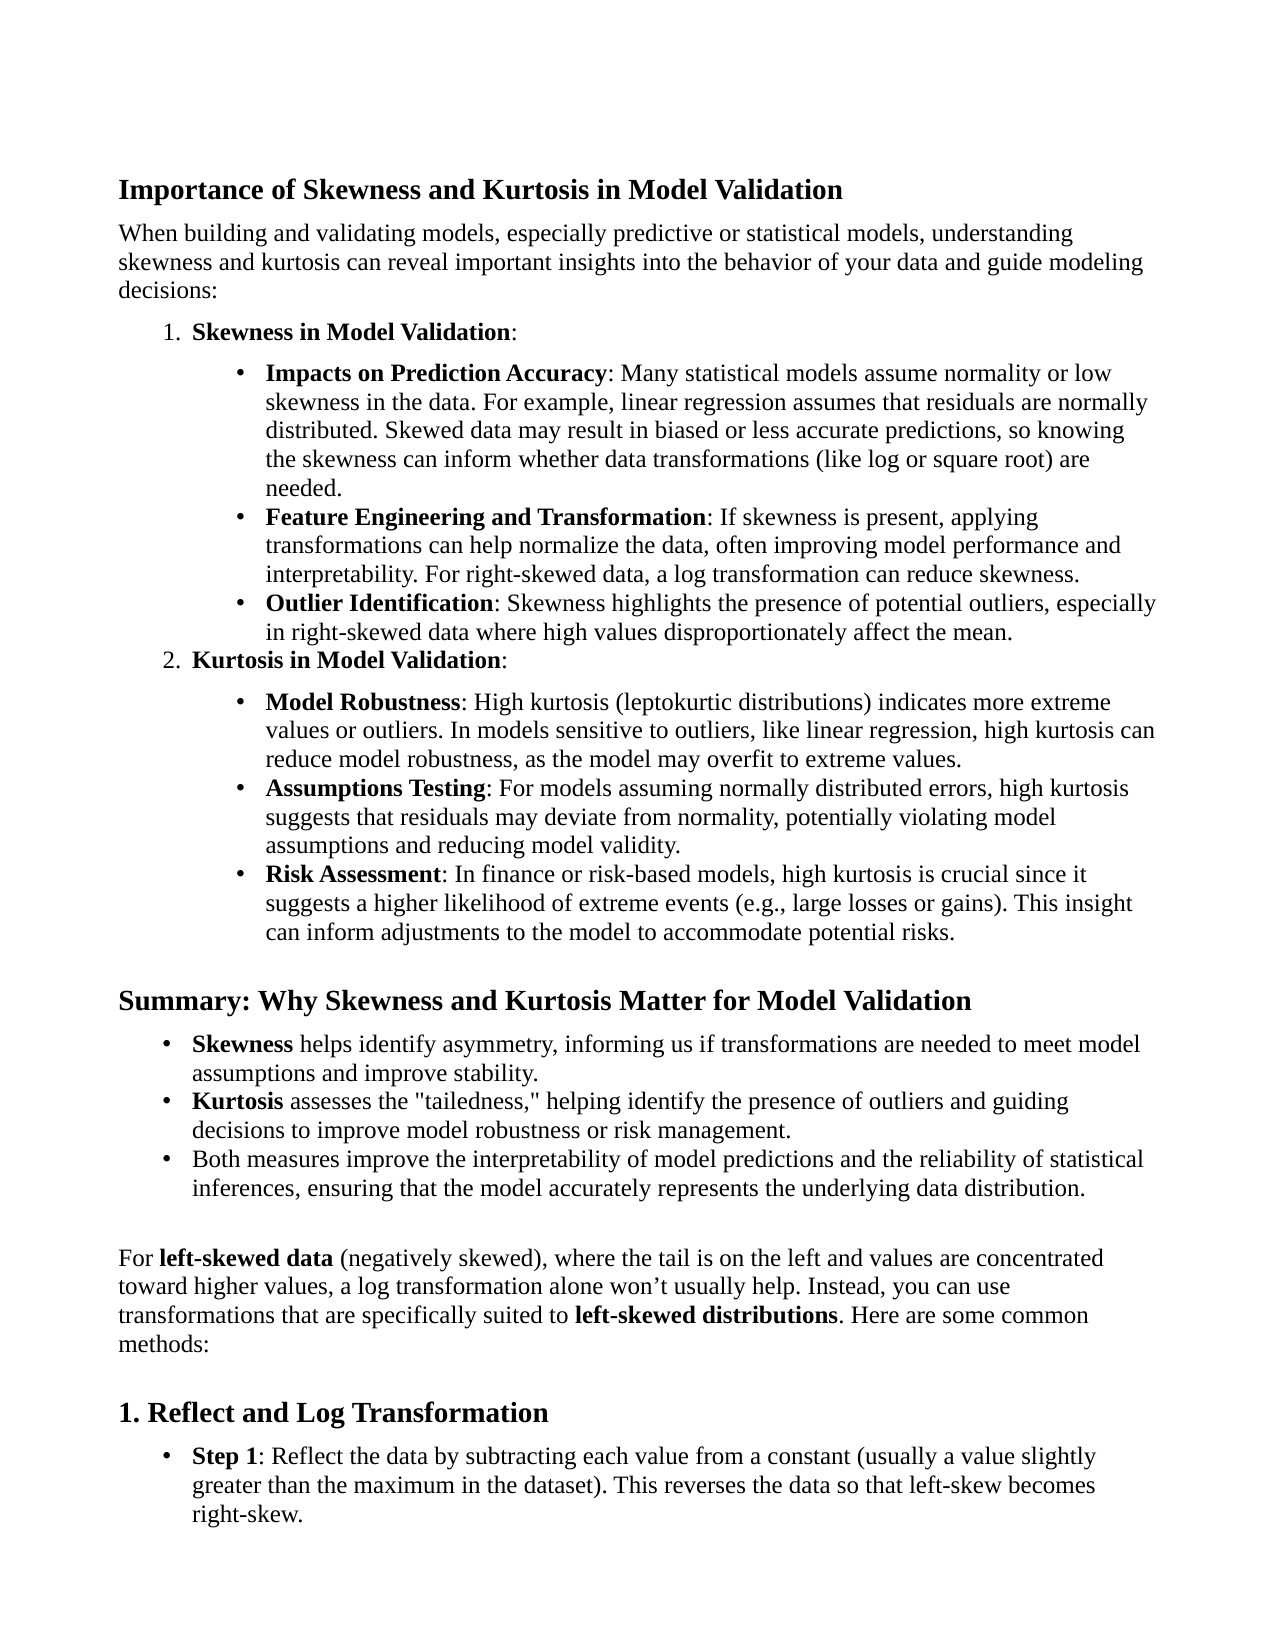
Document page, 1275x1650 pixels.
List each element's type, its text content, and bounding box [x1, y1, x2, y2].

list Risk Assessment: In finance or risk-based models, high kurtosis is crucial since it suggests a higher likelihood of extreme events (e.g., large losses or gains). This insight can inform adjustments to the model to accommodate potential risks. [236, 859, 1157, 945]
list Assumptions Testing: For models assuming normally distributed errors, high kurtosis suggests that residuals may deviate from normality, potentially violating model assumptions and reducing model validity. [236, 773, 1157, 859]
list Kurtosis assesses the "tailedness," helping identify the presence of outliers and guiding decisions to improve model robustness or risk management. [162, 1086, 1157, 1144]
subtitle 1. Reflect and Log Transformation [118, 1395, 1157, 1429]
list Model Robustness: High kurtosis (leptokurtic distributions) indicates more extreme values or outliers. In models sensitive to outliers, like linear regression, high kurtosis can reduce model robustness, as the model may overfit to extreme values. [236, 687, 1157, 773]
text For left-skewed data (negatively skewed), where the tail is on the left and values are concentrated toward higher values, a log transformation alone won’t usually help. Instead, you can use transformations that are specifically suited to left-skewed distributions. Here are some common methods: [118, 1243, 1157, 1358]
list Skewness helps identify asymmetry, informing us if transformations are needed to meet model assumptions and improve stability. [162, 1029, 1157, 1086]
list Impacts on Prediction Accuracy: Many statistical models assume normality or low skewness in the data. For example, linear regression assumes that residuals are normally distributed. Skewed data may result in biased or less accurate predictions, so knowing the skewness can inform whether data transformations (like log or square root) are needed. [236, 358, 1157, 502]
text When building and validating models, especially predictive or statistical models, understanding skewness and kurtosis can reveal important insights into the behavior of your data and guide modeling decisions: [118, 218, 1157, 304]
list Both measures improve the interpretability of model predictions and the reliability of statistical inferences, ensuring that the model accurately represents the underlying data distribution. [162, 1144, 1157, 1201]
subtitle Summary: Why Skewness and Kurtosis Matter for Model Validation [118, 983, 1157, 1016]
list Skewness in Model Validation: [162, 317, 1157, 345]
list Kurtosis in Model Validation: [162, 645, 1157, 674]
list Outlier Identification: Skewness highlights the presence of potential outliers, especially in right-skewed data where high values disproportionately affect the mean. [236, 588, 1157, 645]
list Feature Engineering and Transformation: If skewness is present, applying transformations can help normalize the data, often improving model performance and interpretability. For right-skewed data, a log transformation can reduce skewness. [236, 502, 1157, 588]
subtitle Importance of Skewness and Kurtosis in Model Validation [118, 172, 1157, 205]
list Step 1: Reflect the data by subtracting each value from a constant (usually a value slightly greater than the maximum in the dataset). This reverses the data so that left-skew becomes right-skew. [162, 1441, 1157, 1527]
